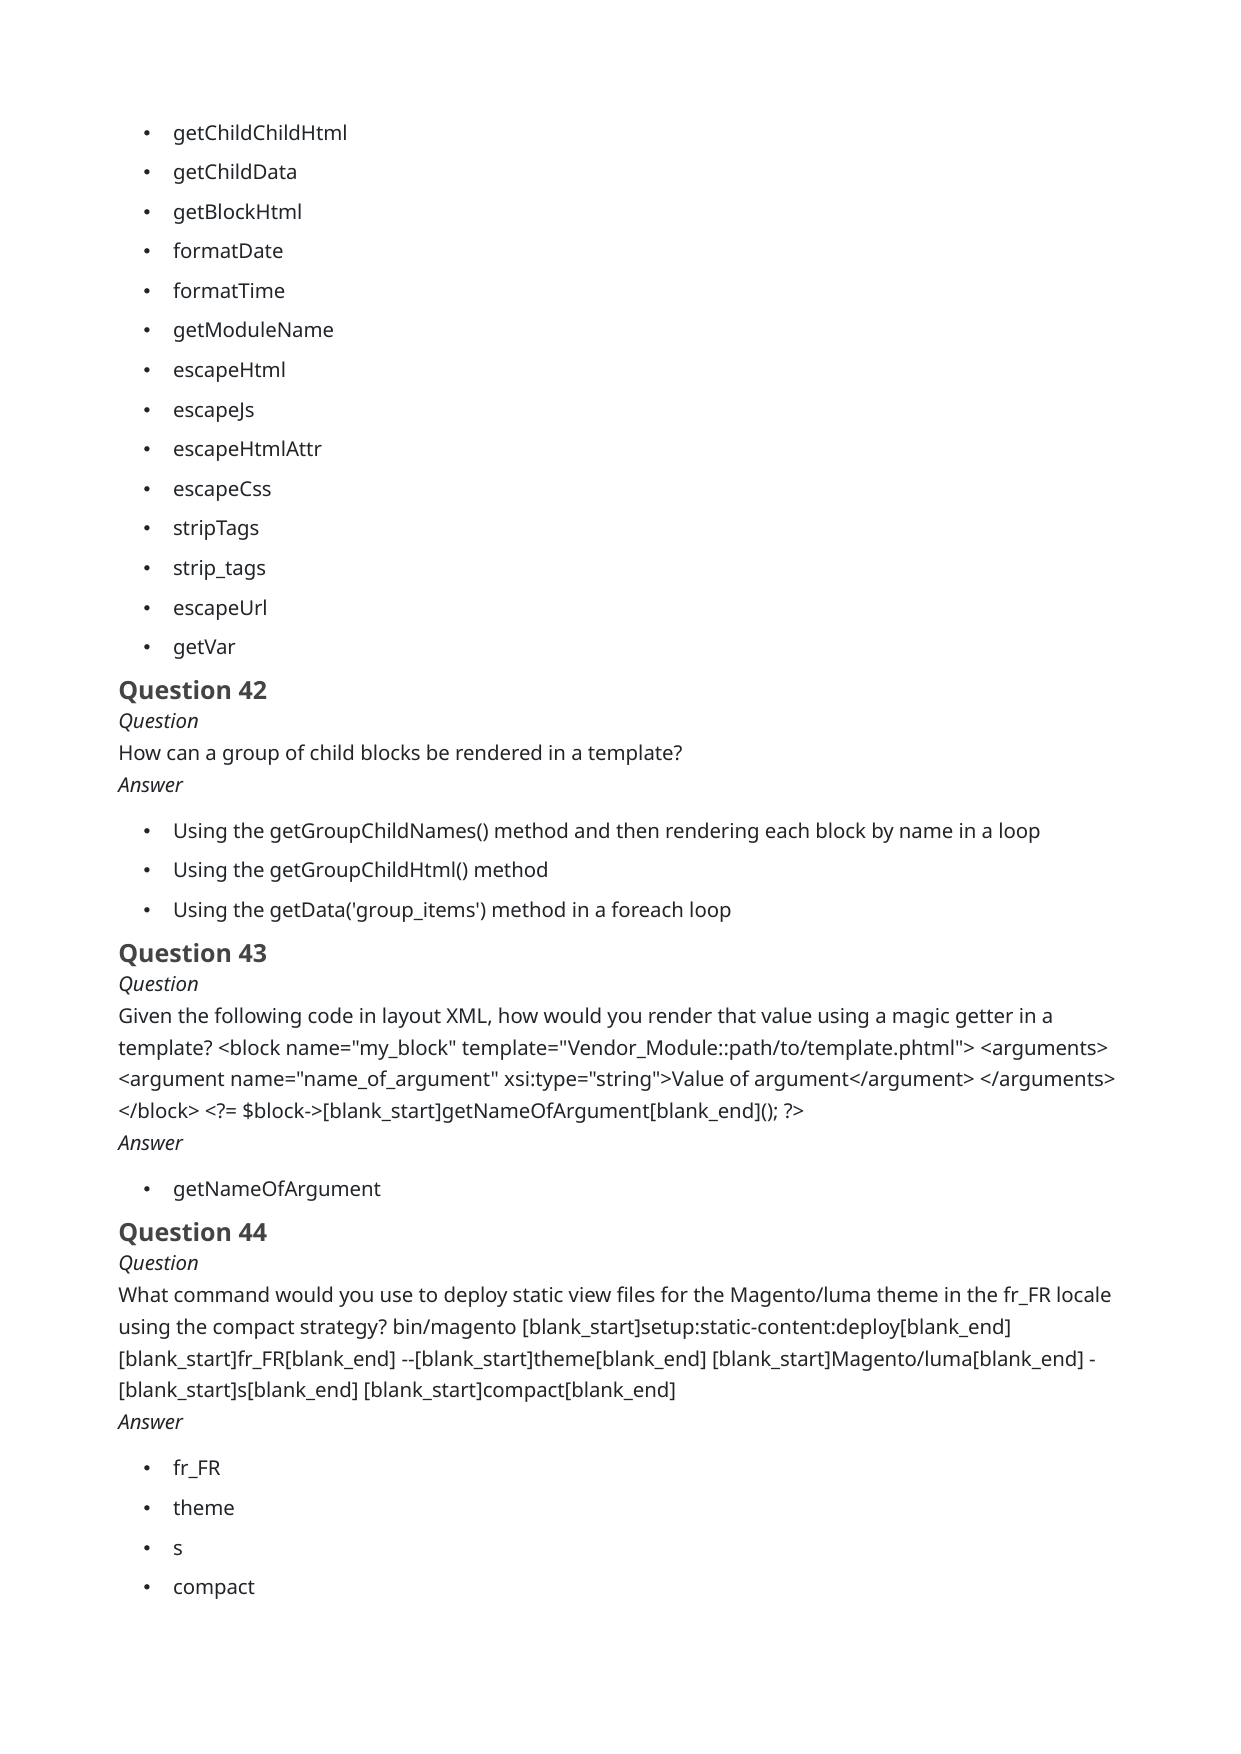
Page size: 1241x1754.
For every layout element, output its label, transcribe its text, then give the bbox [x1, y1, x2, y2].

list escapeHtml [143, 356, 1122, 383]
list escapeHtmlAttr [143, 435, 1122, 462]
list compact [143, 1573, 1122, 1601]
text How can a group of child blocks be rendered in a template? [118, 738, 1122, 766]
text Answer [118, 1128, 1122, 1156]
text Given the following code in layout XML, how would you render that value using a magic getter in a template? <block name="my_block" template="Vendor_Module::path/to/template.phtml"> <arguments> <argument name="name_of_argument" xsi:type="string">Value of argument</argument> </arguments> </block> <?= $block->[blank_start]getNameOfArgument[blank_end](); ?> [118, 1001, 1122, 1124]
text Answer [118, 1408, 1122, 1435]
list s [143, 1533, 1122, 1561]
list Using the getData('group_items') method in a foreach loop [143, 896, 1122, 923]
text What command would you use to deploy static view files for the Magento/luma theme in the fr_FR locale using the compact strategy? bin/magento [blank_start]setup:static-content:deploy[blank_end] [blank_start]fr_FR[blank_end] --[blank_start]theme[blank_end] [blank_start]Magento/luma[blank_end] -[blank_start]s[blank_end] [blank_start]compact[blank_end] [118, 1281, 1122, 1404]
text Question [118, 707, 1122, 734]
list Using the getGroupChildNames() method and then rendering each block by name in a loop [143, 817, 1122, 844]
list Using the getGroupChildHtml() method [143, 856, 1122, 884]
list getChildData [143, 158, 1122, 185]
list getModuleName [143, 316, 1122, 344]
subtitle Question 44 [118, 1214, 1122, 1249]
list escapeCss [143, 474, 1122, 502]
text Question [118, 1249, 1122, 1277]
list getBlockHtml [143, 197, 1122, 225]
list theme [143, 1494, 1122, 1521]
list escapeJs [143, 395, 1122, 423]
list formatTime [143, 276, 1122, 304]
list strip_tags [143, 553, 1122, 581]
text Answer [118, 770, 1122, 798]
list getChildChildHtml [143, 118, 1122, 146]
list stripTags [143, 514, 1122, 542]
list getVar [143, 633, 1122, 660]
list fr_FR [143, 1454, 1122, 1482]
list getNameOfArgument [143, 1175, 1122, 1203]
text Question [118, 970, 1122, 997]
list formatDate [143, 237, 1122, 264]
subtitle Question 42 [118, 672, 1122, 707]
list escapeUrl [143, 593, 1122, 621]
subtitle Question 43 [118, 935, 1122, 970]
